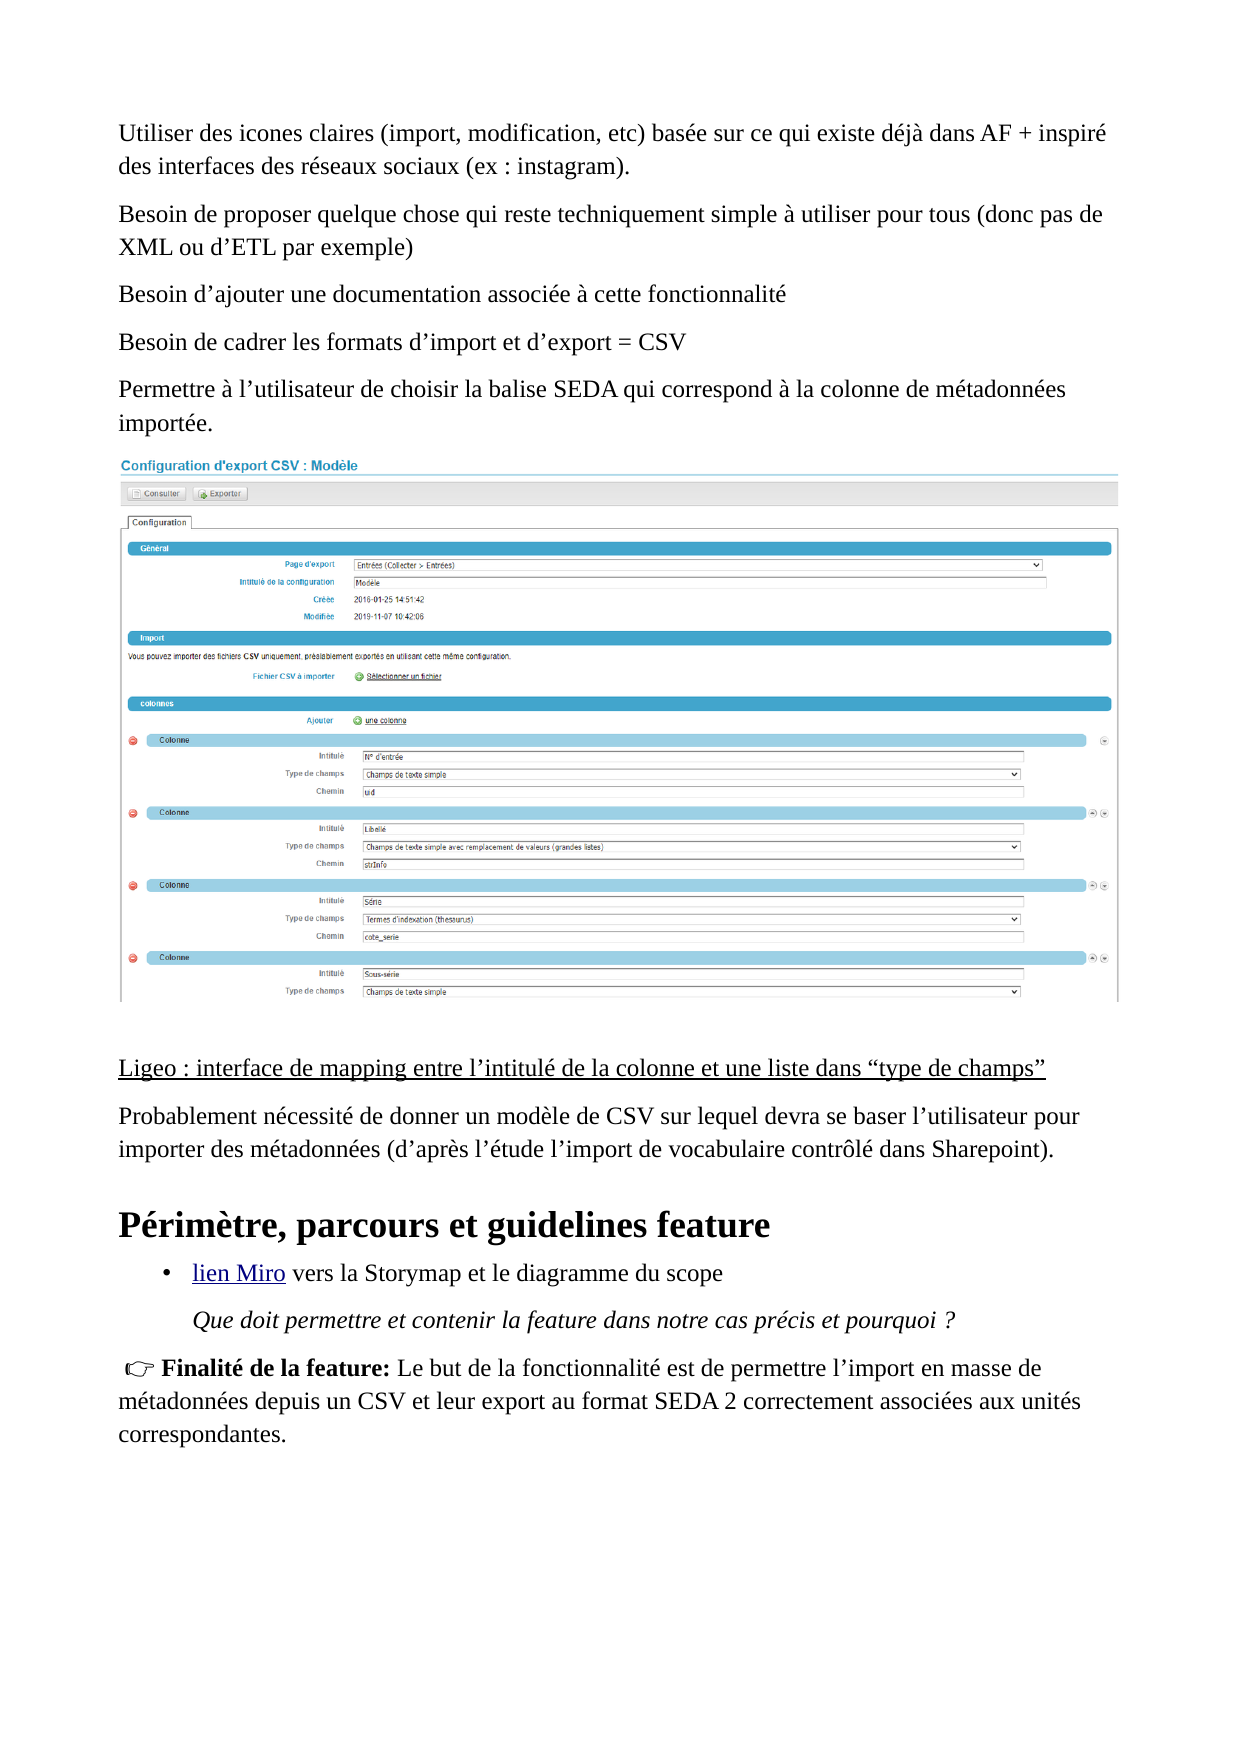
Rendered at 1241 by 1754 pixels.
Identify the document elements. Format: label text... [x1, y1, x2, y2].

list Que doit permettre et contenir la feature dans notre cas précis et pourquoi ? [162, 1306, 1122, 1334]
text Besoin d’ajouter une documentation associée à cette fonctionnalité [118, 279, 1122, 308]
text Probablement nécessité de donner un modèle de CSV sur lequel devra se baser l’utilisateur pour importer des métadonnées (d’après l’étude l’import de vocabulaire contrôlé dans Sharepoint). [118, 1101, 1122, 1163]
subtitle Périmètre, parcours et guidelines feature [118, 1202, 1122, 1246]
text Ligeo : interface de mapping entre l’intitulé de la colonne et une liste dans “type de champs” [118, 1053, 1122, 1082]
text Besoin de proposer quelque chose qui reste techniquement simple à utiliser pour tous (donc pas de XML ou d’ETL par exemple) [118, 199, 1122, 261]
text Utiliser des icones claires (import, modification, etc) basée sur ce qui existe déjà dans AF + inspiré des interfaces des réseaux sociaux (ex : instagram). [118, 118, 1122, 180]
text Permettre à l’utilisateur de choisir la balise SEDA qui correspond à la colonne de métadonnées importée. [118, 374, 1122, 436]
picture [118, 455, 1123, 1002]
list lien Miro vers la Storymap et le diagramme du scope [162, 1258, 1122, 1287]
text Besoin de cadrer les formats d’import et d’export = CSV [118, 327, 1122, 356]
text 👉 Finalité de la feature: Le but de la fonctionnalité est de permettre l’import en masse de métadonnées depuis un CSV et leur export au format SEDA 2 correctement associées aux unités correspondantes. [118, 1353, 1122, 1448]
